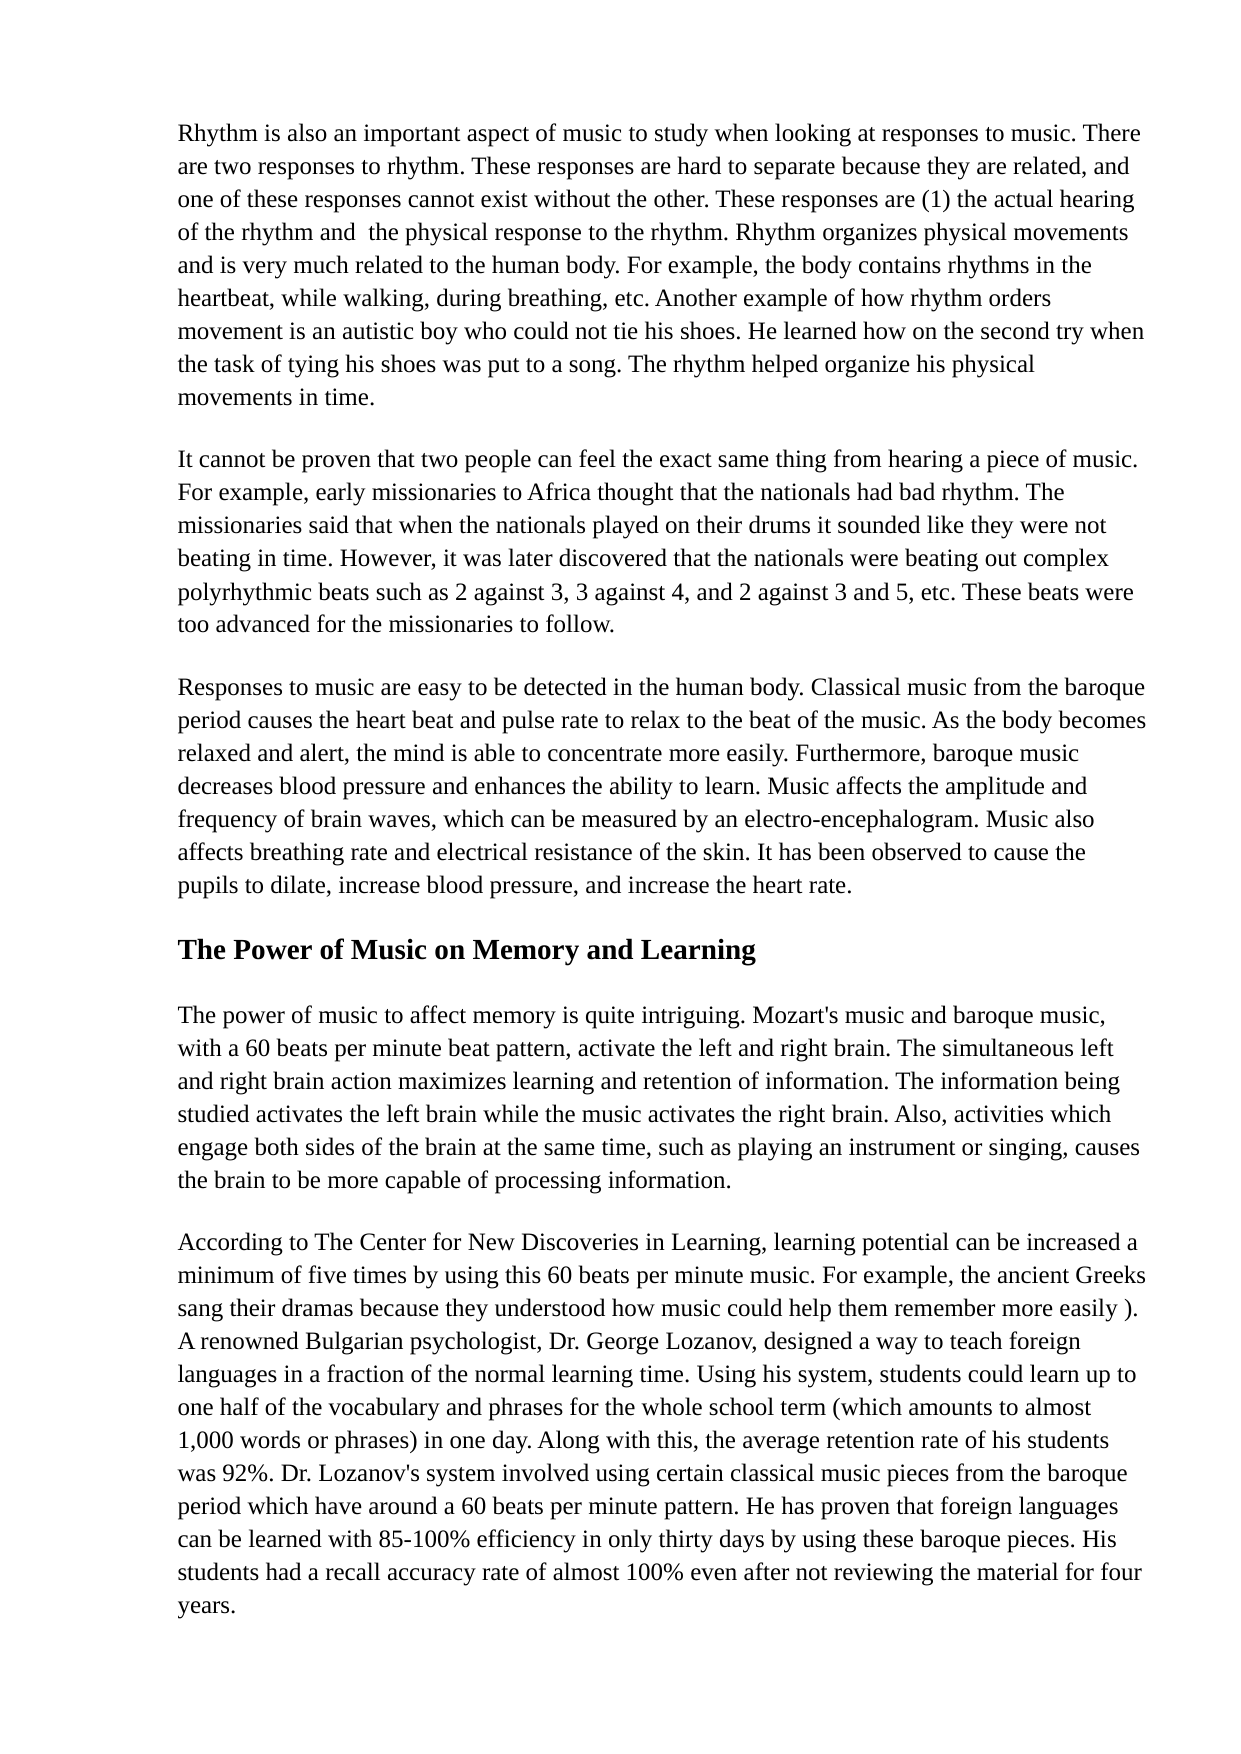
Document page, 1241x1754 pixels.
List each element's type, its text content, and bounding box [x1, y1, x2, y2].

text Responses to music are easy to be detected in the human body. Classical music from the baroque period causes the heart beat and pulse rate to relax to the beat of the music. As the body becomes relaxed and alert, the mind is able to concentrate more easily. Furthermore, baroque music decreases blood pressure and enhances the ability to learn. Music affects the amplitude and frequency of brain waves, which can be measured by an electro-encephalogram. Music also affects breathing rate and electrical resistance of the skin. It has been observed to cause the pupils to dilate, increase blood pressure, and increase the heart rate. [177, 672, 1152, 899]
text The power of music to affect memory is quite intriguing. Mozart's music and baroque music, with a 60 beats per minute beat pattern, activate the left and right brain. The simultaneous left and right brain action maximizes learning and retention of information. The information being studied activates the left brain while the music activates the right brain. Also, activities which engage both sides of the brain at the same time, such as playing an instrument or singing, causes the brain to be more capable of processing information. [177, 1000, 1152, 1194]
text It cannot be proven that two people can feel the exact same thing from hearing a piece of music. For example, early missionaries to Africa thought that the nationals had bad rhythm. The missionaries said that when the nationals played on their drums it sounded like they were not beating in time. However, it was later discovered that the nationals were beating out complex polyrhythmic beats such as 2 against 3, 3 against 4, and 2 against 3 and 5, etc. These beats were too advanced for the missionaries to follow. [177, 444, 1152, 638]
text Rhythm is also an important aspect of music to study when looking at responses to music. There are two responses to rhythm. These responses are hard to separate because they are related, and one of these responses cannot exist without the other. These responses are (1) the actual hearing of the rhythm and the physical response to the rhythm. Rhythm organizes physical movements and is very much related to the human body. For example, the body contains rhythms in the heartbeat, while walking, during breathing, etc. Another example of how rhythm orders movement is an autistic boy who could not tie his shoes. He learned how on the second try when the task of tying his shoes was put to a song. The rhythm helped organize his physical movements in time. [177, 118, 1152, 411]
text According to The Center for New Discoveries in Learning, learning potential can be increased a minimum of five times by using this 60 beats per minute music. For example, the ancient Greeks sang their dramas because they understood how music could help them remember more easily ). A renowned Bulgarian psychologist, Dr. George Lozanov, designed a way to teach foreign languages in a fraction of the normal learning time. Using his system, students could learn up to one half of the vocabulary and phrases for the whole school term (which amounts to almost 1,000 words or phrases) in one day. Along with this, the average retention rate of his students was 92%. Dr. Lozanov's system involved using certain classical music pieces from the baroque period which have around a 60 beats per minute pattern. He has proven that foreign languages can be learned with 85-100% efficiency in only thirty days by using these baroque pieces. His students had a recall accuracy rate of almost 100% even after not reviewing the material for four years. [177, 1227, 1152, 1619]
subtitle The Power of Music on Memory and Learning [177, 932, 1152, 966]
